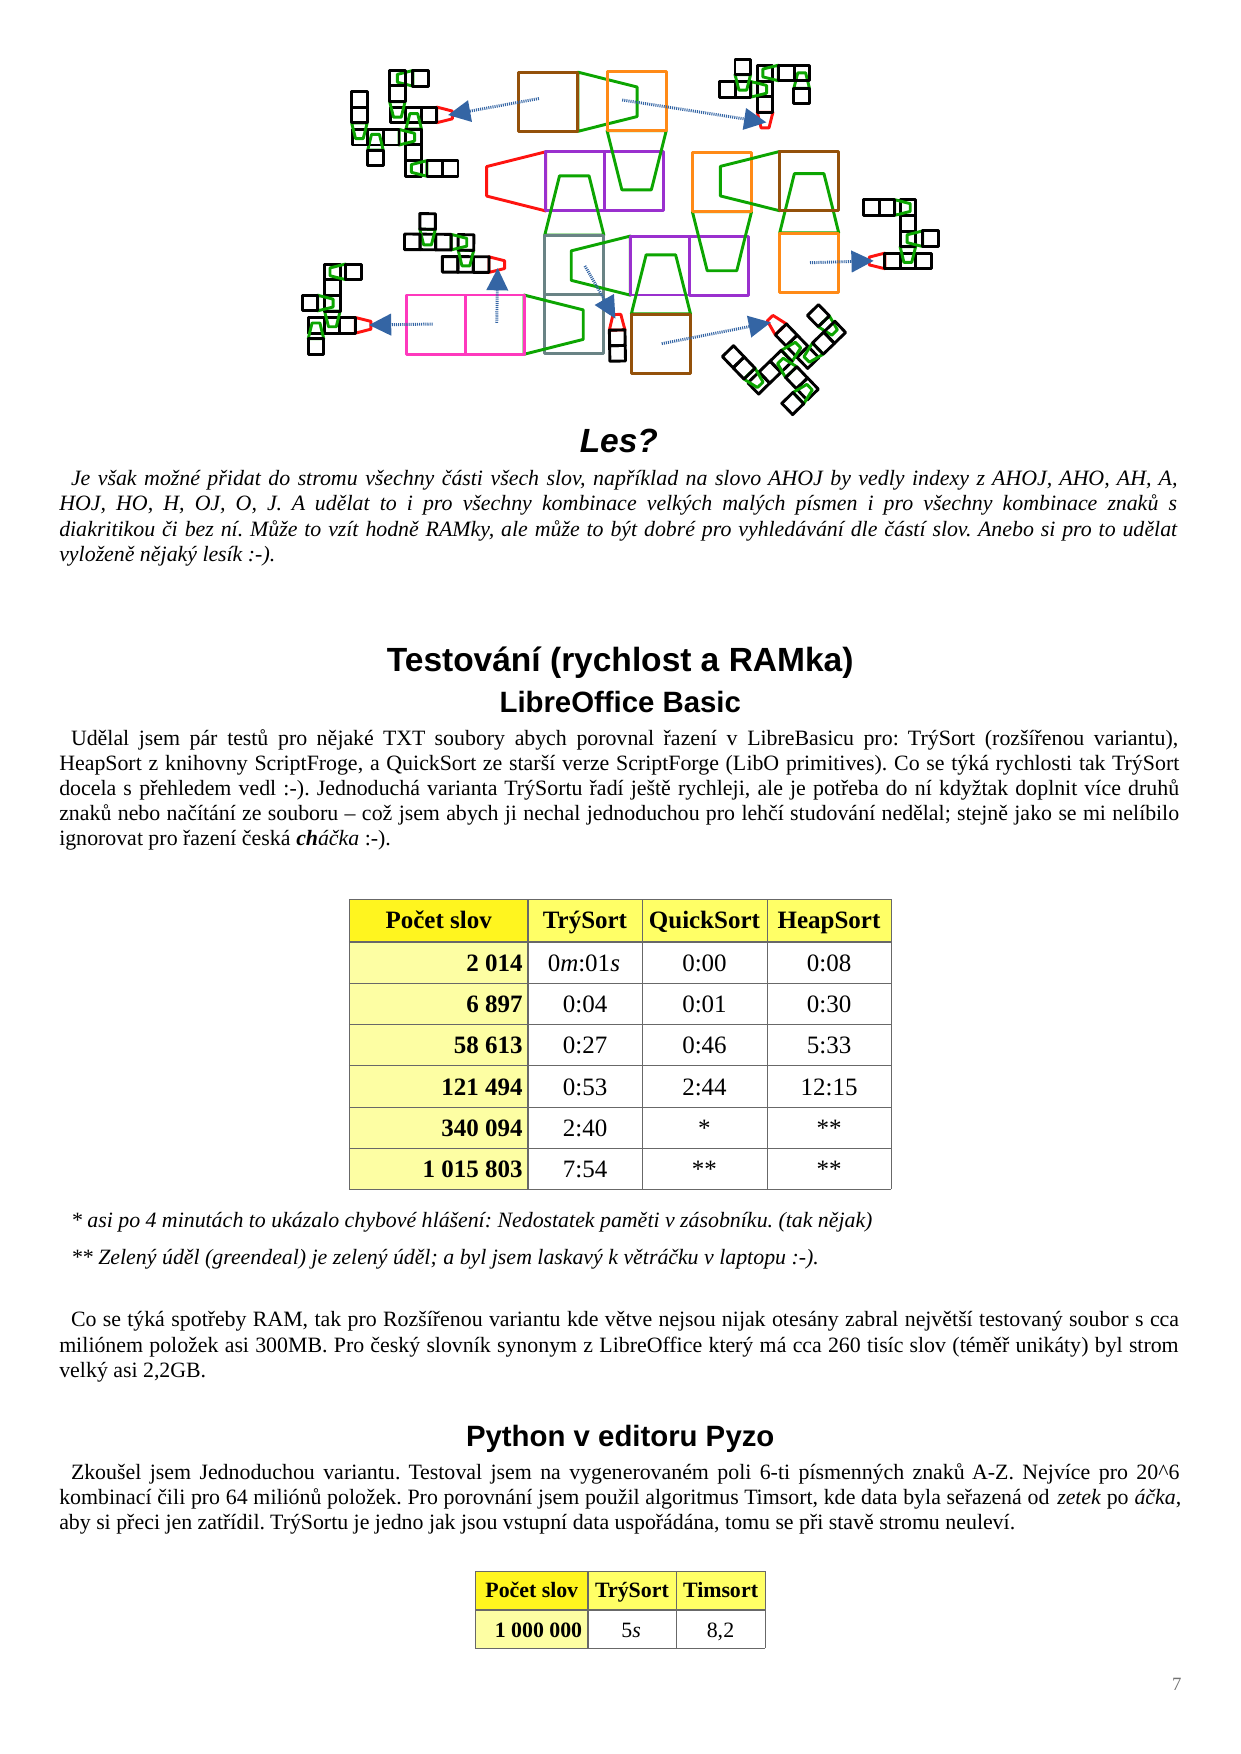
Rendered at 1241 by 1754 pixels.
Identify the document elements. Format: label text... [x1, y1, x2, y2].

table_cell 0:46 [643, 1025, 767, 1065]
table_header TrýSort [529, 900, 642, 941]
table_header Počet slov [350, 900, 527, 941]
table_cell 2 014 [350, 943, 527, 983]
table_cell 6 897 [350, 984, 527, 1024]
table_cell 340 094 [350, 1108, 527, 1148]
text Je však možné přidat do stromu všechny části všech slov, například na slovo AHOJ by vedly indexy z AHOJ, AHO, AH, A, HOJ, HO, H, OJ, O, J. A udělat to i pro všechny kombinace velkých malých písmen i pro všechny kombinace znaků s diakritikou či bez ní. Může to vzít hodně RAMky, ale může to být dobré pro vyhledávání dle částí slov. Anebo si pro to udělat vyloženě nějaký lesík :-). [59, 465, 1181, 566]
table_cell ** [768, 1108, 891, 1148]
table_cell 5:33 [768, 1025, 891, 1065]
table_header Timsort [677, 1572, 765, 1609]
table_cell 0:00 [643, 943, 767, 983]
text * asi po 4 minutách to ukázalo chybové hlášení: Nedostatek paměti v zásobníku. (tak nějak) [59, 1207, 1181, 1232]
table_header TrýSort [589, 1572, 676, 1609]
text Zkoušel jsem Jednoduchou variantu. Testoval jsem na vygenerovaném poli 6-ti písmenných znaků A-Z. Nejvíce pro 20^6 kombinací čili pro 64 miliónů položek. Pro porovnání jsem použil algoritmus Timsort, kde data byla seřazená od zetek po áčka, aby si přeci jen zatřídil. TrýSortu je jedno jak jsou vstupní data uspořádána, tomu se při stavě stromu neuleví. [59, 1459, 1181, 1534]
table_header QuickSort [643, 900, 767, 941]
table_header HeapSort [768, 900, 891, 941]
table_cell 0:08 [768, 943, 891, 983]
table_cell 58 613 [350, 1025, 527, 1065]
table_cell 0:30 [768, 984, 891, 1024]
table_cell 2:44 [643, 1066, 767, 1107]
text ** Zelený úděl (greendeal) je zelený úděl; a byl jsem laskavý k větráčku v laptopu :-). [59, 1244, 1181, 1269]
table_cell 7:54 [529, 1149, 642, 1189]
subtitle LibreOffice Basic [59, 685, 1181, 718]
text Co se týká spotřeby RAM, tak pro Rozšířenou variantu kde větve nejsou nijak otesány zabral největší testovaný soubor s cca miliónem položek asi 300MB. Pro český slovník synonym z LibreOffice který má cca 260 tisíc slov (téměř unikáty) byl strom velký asi 2,2GB. [59, 1306, 1181, 1382]
table_cell 121 494 [350, 1066, 527, 1107]
table_cell 8,2 [677, 1611, 765, 1648]
table_header Počet slov [476, 1572, 587, 1609]
subtitle Testování (rychlost a RAMka) [59, 640, 1181, 679]
table_cell 0m:01s [529, 943, 642, 983]
table_cell 0:53 [529, 1066, 642, 1107]
table_cell 0:27 [529, 1025, 642, 1065]
table_cell ** [768, 1149, 891, 1189]
table_cell 1 000 000 [476, 1611, 587, 1648]
table_cell 0:04 [529, 984, 642, 1024]
table_cell 5s [589, 1611, 676, 1648]
text Udělal jsem pár testů pro nějaké TXT soubory abych porovnal řazení v LibreBasicu pro: TrýSort (rozšířenou variantu), HeapSort z knihovny ScriptFroge, a QuickSort ze starší verze ScriptForge (LibO primitives). Co se týká rychlosti tak TrýSort docela s přehledem vedl :-). Jednoduchá varianta TrýSortu řadí ještě rychleji, ale je potřeba do ní kdyžtak doplnit více druhů znaků nebo načítání ze souboru – což jsem abych ji nechal jednoduchou pro lehčí studování nedělal; stejně jako se mi nelíbilo ignorovat pro řazení česká cháčka :-). [59, 724, 1181, 851]
table_cell ** [643, 1149, 767, 1189]
table_cell * [643, 1108, 767, 1148]
table_cell 1 015 803 [350, 1149, 527, 1189]
table_cell 12:15 [768, 1066, 891, 1107]
subtitle Les? [59, 421, 1181, 459]
table_cell 0:01 [643, 984, 767, 1024]
subtitle Python v editoru Pyzo [59, 1419, 1181, 1453]
table_cell 2:40 [529, 1108, 642, 1148]
